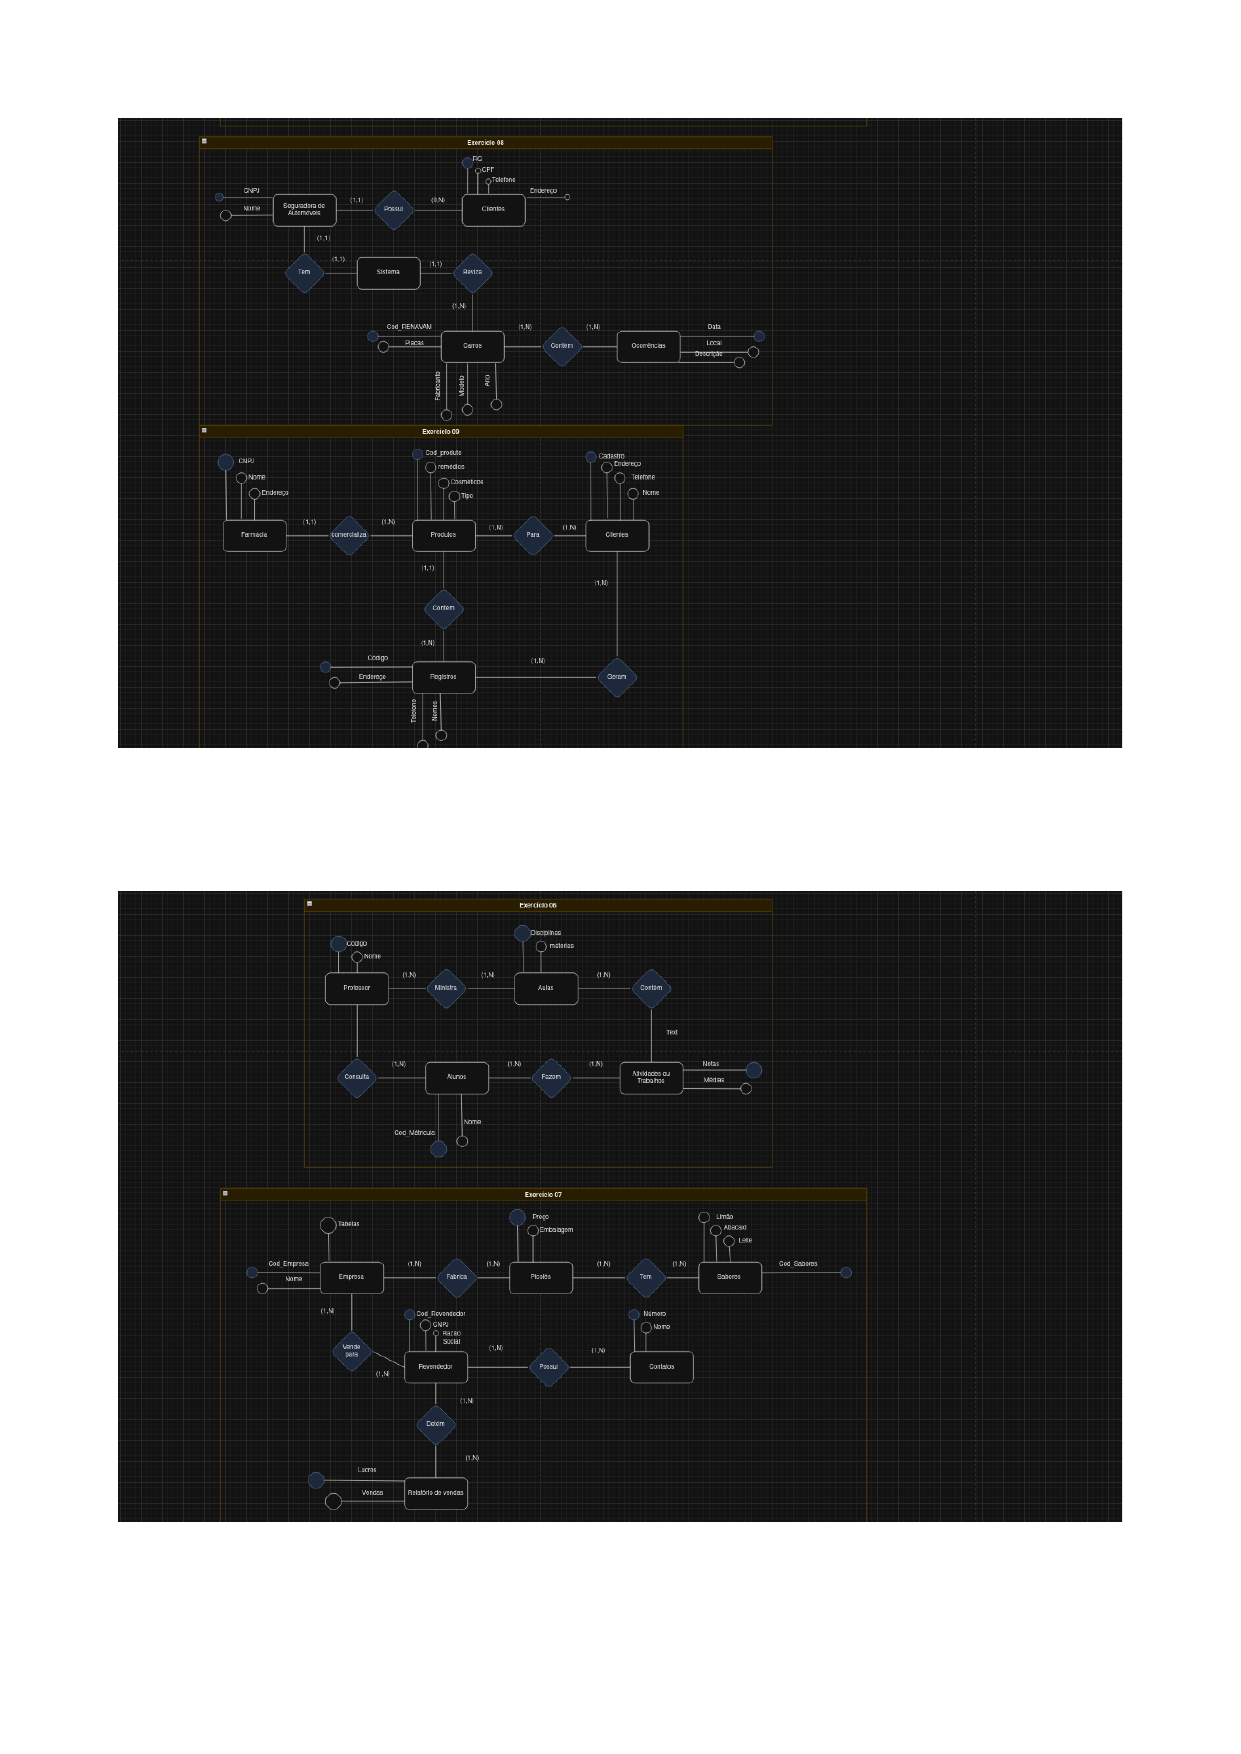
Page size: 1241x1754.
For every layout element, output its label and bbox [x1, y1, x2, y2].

picture [118, 118, 1123, 748]
picture [118, 891, 1123, 1522]
